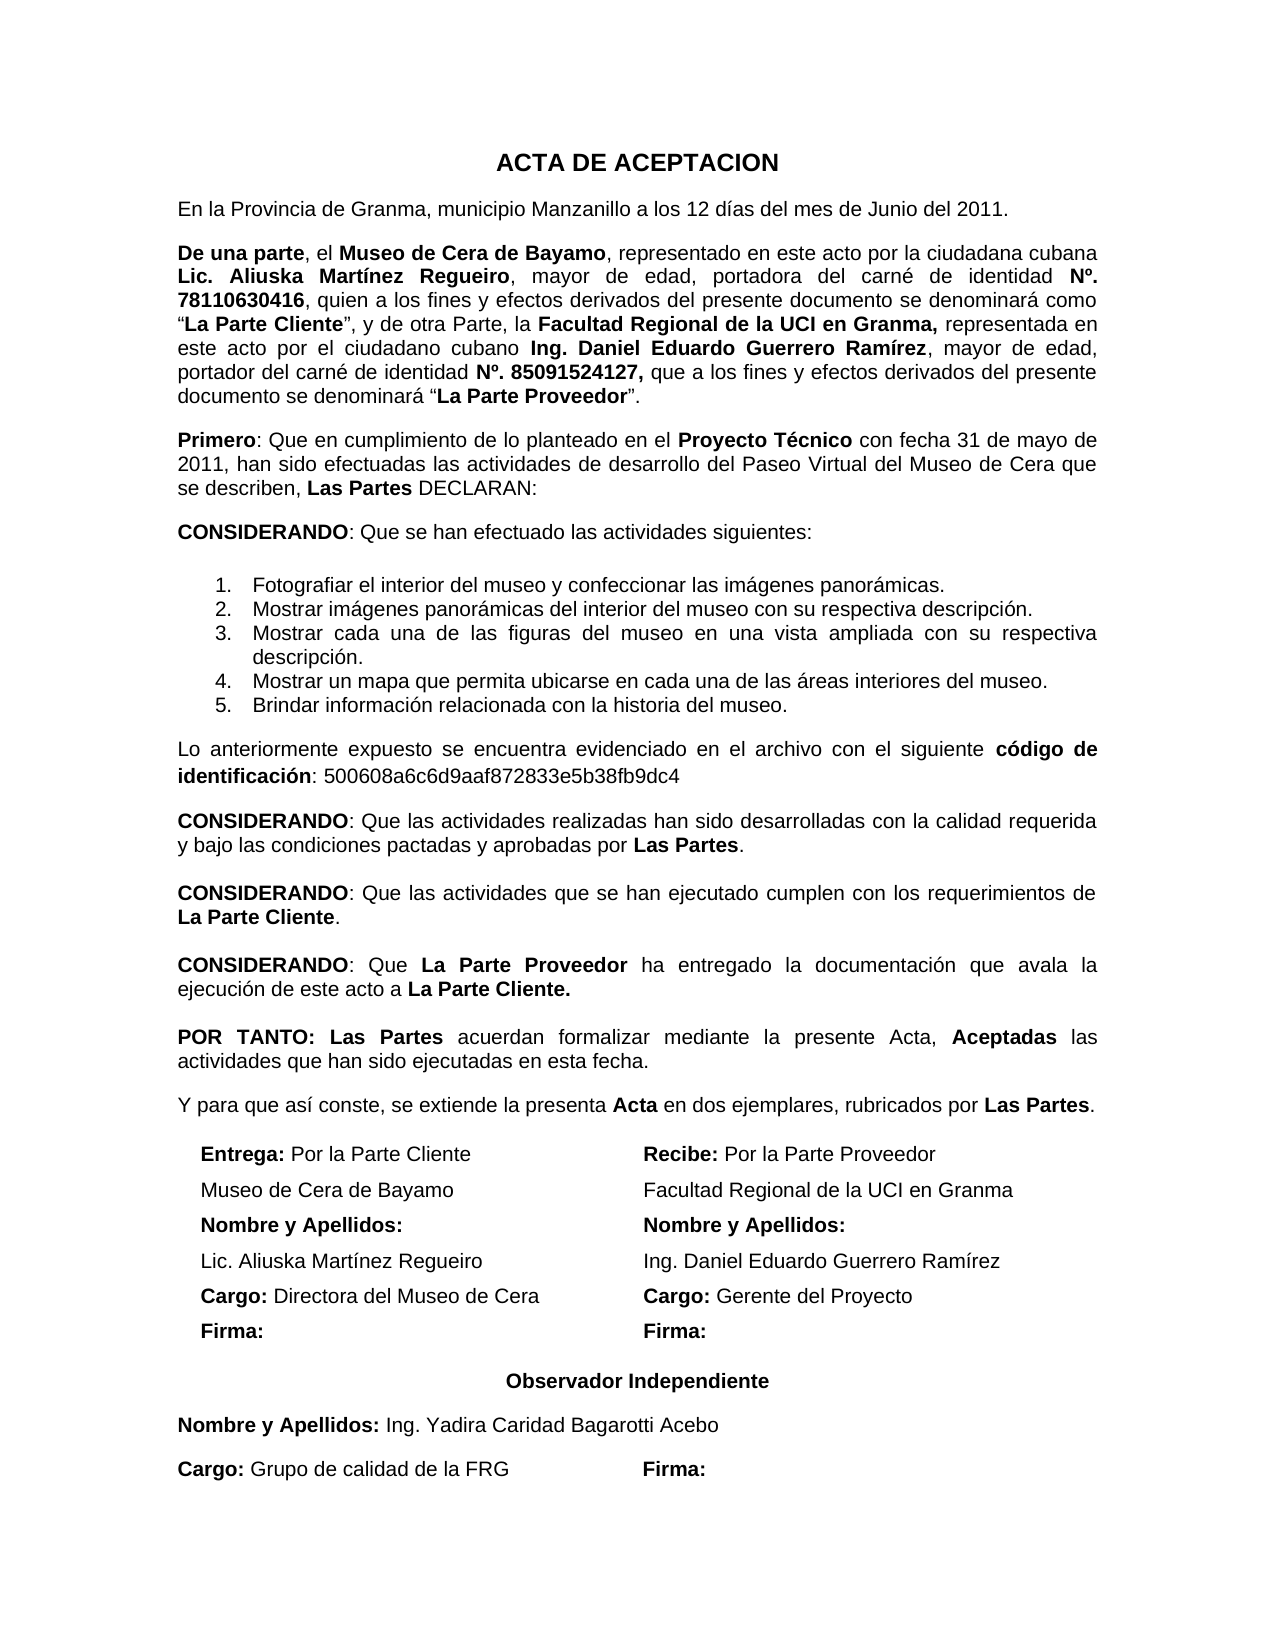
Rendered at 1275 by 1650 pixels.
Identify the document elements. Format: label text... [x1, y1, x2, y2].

table_cell Firma: [195, 1314, 637, 1349]
table_cell Nombre y Apellidos: [195, 1208, 637, 1243]
text CONSIDERANDO: Que La Parte Proveedor ha entregado la documentación que avala la ejecución de este acto a La Parte Cliente. [177, 953, 1098, 1001]
text Y para que así conste, se extiende la presenta Acta en dos ejemplares, rubricados por Las Partes. [177, 1093, 1098, 1117]
table_cell Ing. Daniel Eduardo Guerrero Ramírez [638, 1243, 1080, 1278]
text Nombre y Apellidos: Ing. Yadira Caridad Bagarotti Acebo [177, 1413, 1098, 1437]
text CONSIDERANDO: Que las actividades que se han ejecutado cumplen con los requerimientos de La Parte Cliente. [177, 881, 1098, 929]
table_cell Museo de Cera de Bayamo [195, 1172, 637, 1207]
text CONSIDERANDO: Que se han efectuado las actividades siguientes: [177, 520, 1098, 544]
table_cell Cargo: Directora del Museo de Cera [195, 1278, 637, 1314]
list Mostrar imágenes panorámicas del interior del museo con su respectiva descripción. [215, 597, 1098, 621]
text ACTA DE ACEPTACION [177, 148, 1098, 176]
table_cell Nombre y Apellidos: [638, 1208, 1080, 1243]
table_cell Cargo: Gerente del Proyecto [638, 1278, 1080, 1314]
text Observador Independiente [177, 1369, 1098, 1393]
list Fotografiar el interior del museo y confeccionar las imágenes panorámicas. [215, 573, 1098, 597]
list Mostrar un mapa que permita ubicarse en cada una de las áreas interiores del museo. [215, 668, 1098, 692]
table_cell Facultad Regional de la UCI en Granma [638, 1172, 1080, 1207]
table_cell Lic. Aliuska Martínez Regueiro [195, 1243, 637, 1278]
list Brindar información relacionada con la historia del museo. [215, 692, 1098, 716]
table_cell Firma: [638, 1314, 1080, 1349]
text Lo anteriormente expuesto se encuentra evidenciado en el archivo con el siguiente código de identificación: 500608a6c6d9aaf872833e5b38fb9dc4 [177, 736, 1098, 789]
text En la Provincia de Granma, municipio Manzanillo a los 12 días del mes de Junio del 2011. [177, 196, 1098, 220]
text Cargo: Grupo de calidad de la FRG Firma: [177, 1457, 1098, 1481]
list Mostrar cada una de las figuras del museo en una vista ampliada con su respectiva descripción. [215, 621, 1098, 668]
text Primero: Que en cumplimiento de lo planteado en el Proyecto Técnico con fecha 31 de mayo de 2011, han sido efectuadas las actividades de desarrollo del Paseo Virtual del Museo de Cera que se describen, Las Partes DECLARAN: [177, 428, 1098, 500]
table_header Recibe: Por la Parte Proveedor [638, 1137, 1080, 1172]
text De una parte, el Museo de Cera de Bayamo, representado en este acto por la ciudadana cubana Lic. Aliuska Martínez Regueiro, mayor de edad, portadora del carné de identidad Nº. 78110630416, quien a los fines y efectos derivados del presente documento se denominará como “La Parte Cliente”, y de otra Parte, la Facultad Regional de la UCI en Granma, representada en este acto por el ciudadano cubano Ing. Daniel Eduardo Guerrero Ramírez, mayor de edad, portador del carné de identidad Nº. 85091524127, que a los fines y efectos derivados del presente documento se denominará “La Parte Proveedor”. [177, 240, 1098, 408]
text POR TANTO: Las Partes acuerdan formalizar mediante la presente Acta, Aceptadas las actividades que han sido ejecutadas en esta fecha. [177, 1025, 1098, 1073]
text CONSIDERANDO: Que las actividades realizadas han sido desarrolladas con la calidad requerida y bajo las condiciones pactadas y aprobadas por Las Partes. [177, 809, 1098, 857]
table_header Entrega: Por la Parte Cliente [195, 1137, 637, 1172]
